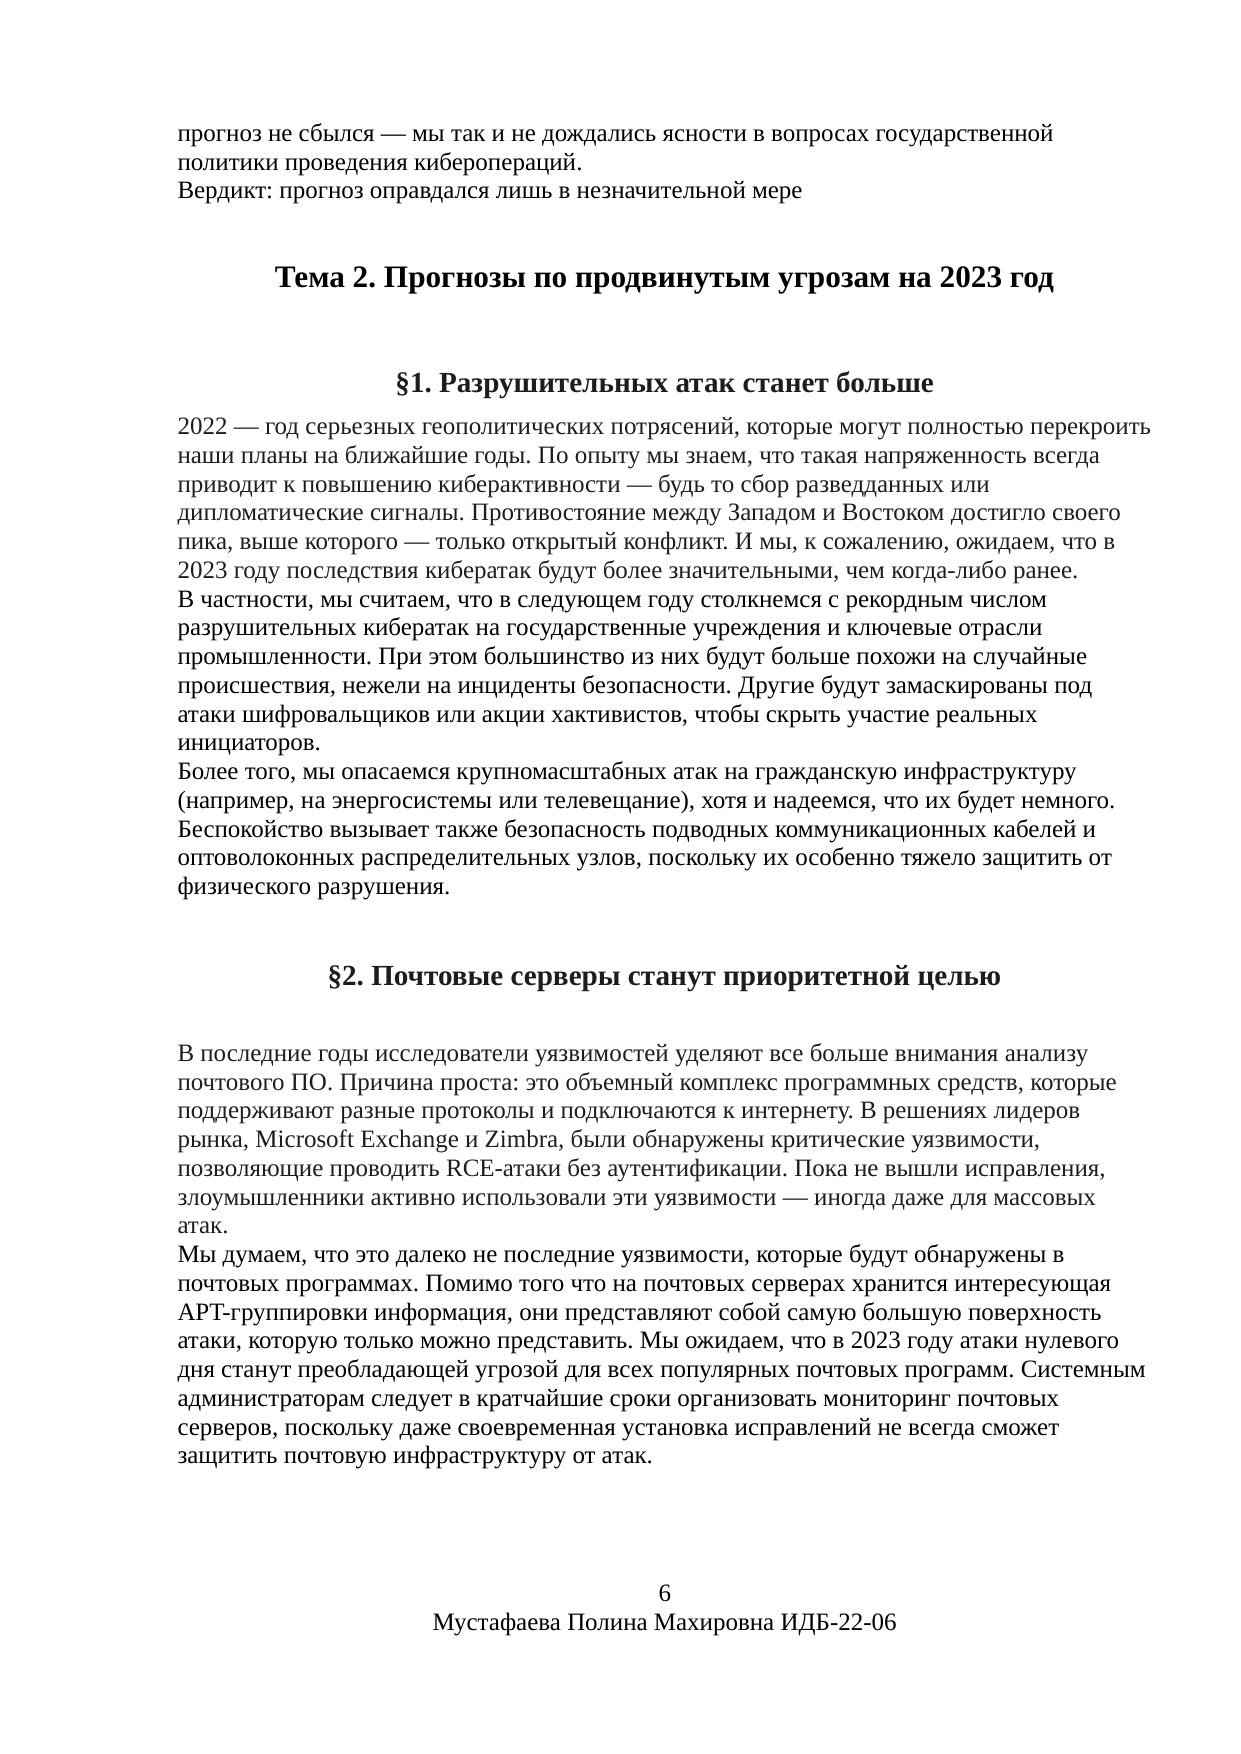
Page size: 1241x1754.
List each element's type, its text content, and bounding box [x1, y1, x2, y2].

subtitle §1. Разрушительных атак станет больше [177, 365, 1152, 399]
text В последние годы исследователи уязвимостей уделяют все больше внимания анализу почтового ПО. Причина проста: это объемный комплекс программных средств, которые поддерживают разные протоколы и подключаются к интернету. В решениях лидеров рынка, Microsoft Exchange и Zimbra, были обнаружены критические уязвимости, позволяющие проводить RCE-атаки без аутентификации. Пока не вышли исправления, злоумышленники активно использовали эти уязвимости — иногда даже для массовых атак. [177, 1038, 1152, 1239]
text прогноз не сбылся — мы так и не дождались ясности в вопросах государственной политики проведения киберопераций. [177, 118, 1152, 176]
text В частности, мы считаем, что в следующем году столкнемся с рекордным числом разрушительных кибератак на государственные учреждения и ключевые отрасли промышленности. При этом большинство из них будут больше похожи на случайные происшествия, нежели на инциденты безопасности. Другие будут замаскированы под атаки шифровальщиков или акции хактивистов, чтобы скрыть участие реальных инициаторов. Более того, мы опасаемся крупномасштабных атак на гражданскую инфраструктуру (например, на энергосистемы или телевещание), хотя и надеемся, что их будет немного. Беспокойство вызывает также безопасность подводных коммуникационных кабелей и оптоволоконных распределительных узлов, поскольку их особенно тяжело защитить от физического разрушения. [177, 584, 1152, 900]
text Вердикт: прогноз оправдался лишь в незначительной мере ❌ [177, 176, 1152, 204]
subtitle §2. Почтовые серверы станут приоритетной целью [177, 958, 1152, 992]
text Мы думаем, что это далеко не последние уязвимости, которые будут обнаружены в почтовых программах. Помимо того что на почтовых серверах хранится интересующая APT-группировки информация, они представляют собой самую большую поверхность атаки, которую только можно представить. Мы ожидаем, что в 2023 году атаки нулевого дня станут преобладающей угрозой для всех популярных почтовых программ. Системным администраторам следует в кратчайшие сроки организовать мониторинг почтовых серверов, поскольку даже своевременная установка исправлений не всегда сможет защитить почтовую инфраструктуру от атак. [177, 1239, 1152, 1469]
text 2022 — год серьезных геополитических потрясений, которые могут полностью перекроить наши планы на ближайшие годы. По опыту мы знаем, что такая напряженность всегда приводит к повышению киберактивности — будь то сбор разведданных или дипломатические сигналы. Противостояние между Западом и Востоком достигло своего пика, выше которого — только открытый конфликт. И мы, к сожалению, ожидаем, что в 2023 году последствия кибератак будут более значительными, чем когда-либо ранее. [177, 411, 1152, 584]
subtitle Тема 2. Прогнозы по продвинутым угрозам на 2023 год [177, 258, 1152, 294]
